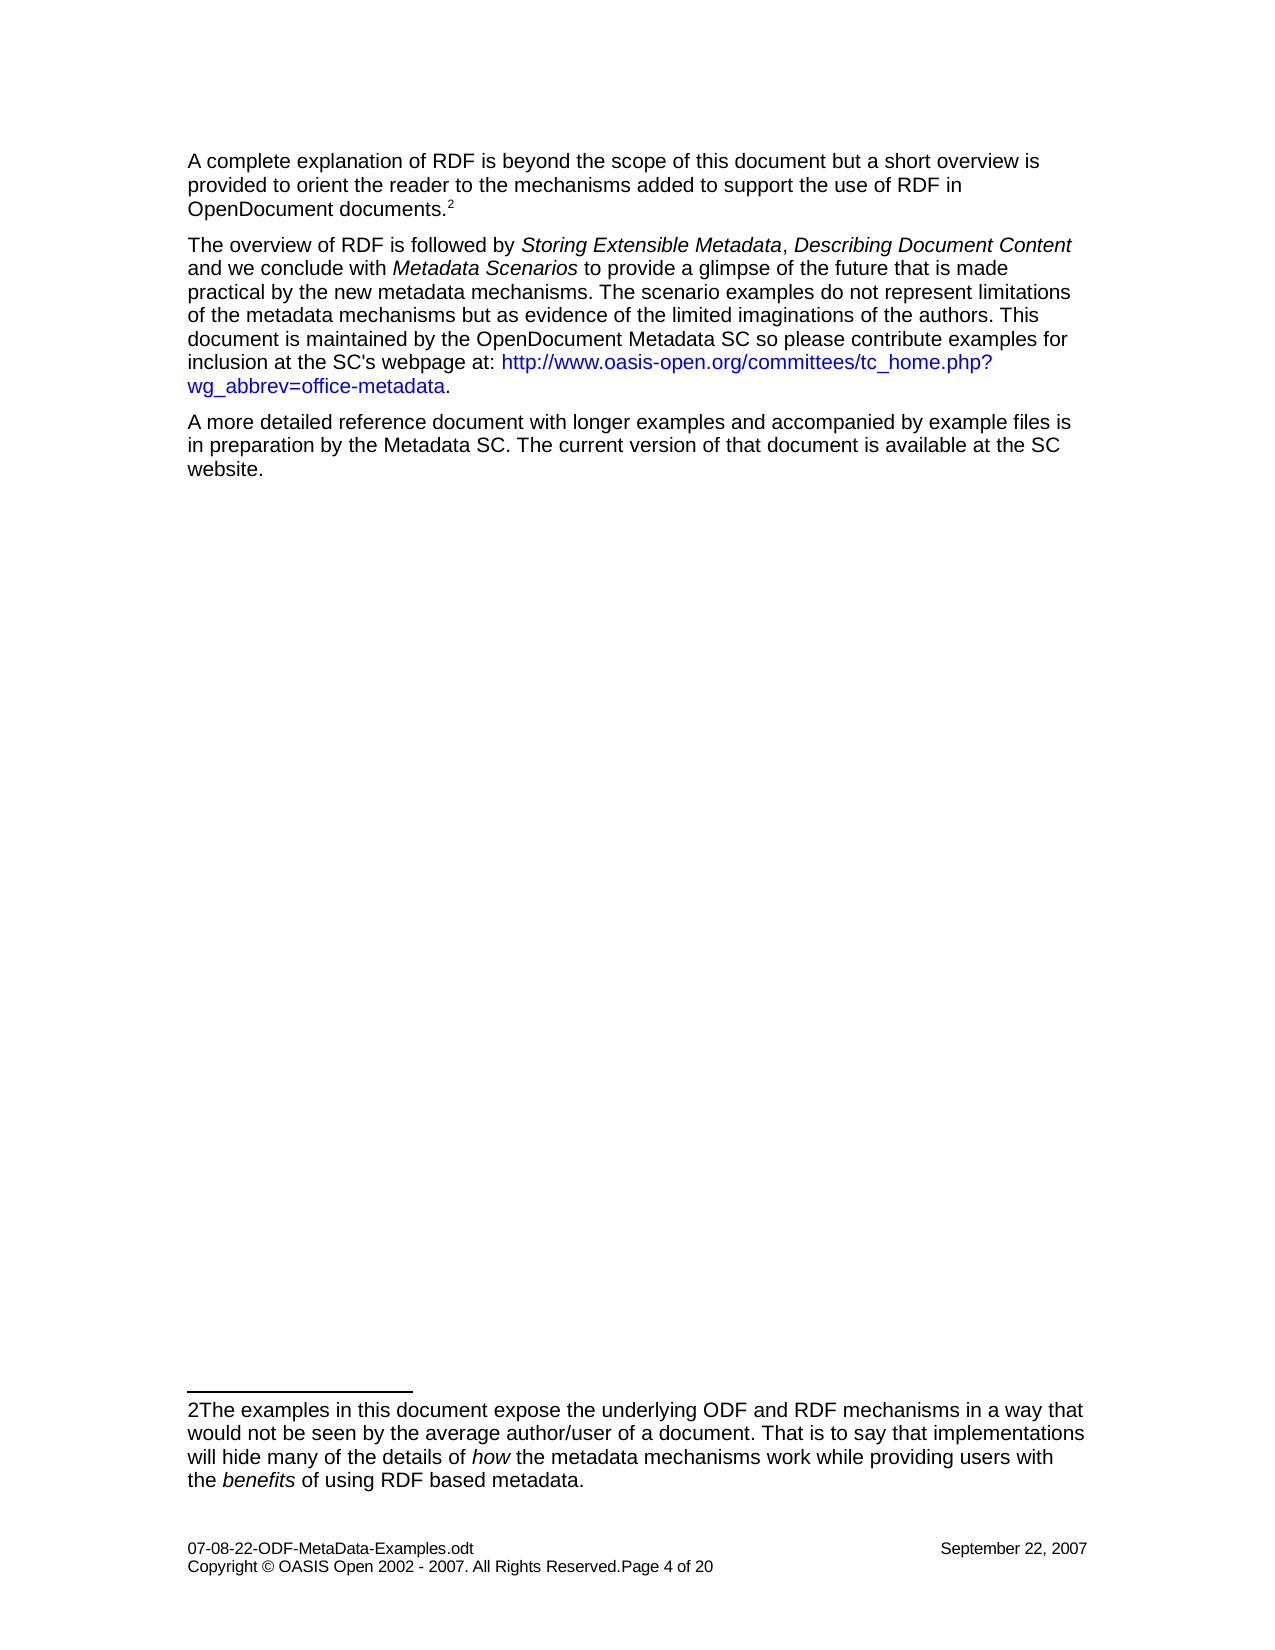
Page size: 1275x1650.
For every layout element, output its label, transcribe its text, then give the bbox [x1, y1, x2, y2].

text A more detailed reference document with longer examples and accompanied by example files is in preparation by the Metadata SC. The current version of that document is available at the SC website. [187, 410, 1088, 481]
text A complete explanation of RDF is beyond the scope of this document but a short overview is provided to orient the reader to the mechanisms added to support the use of RDF in OpenDocument documents. [187, 150, 1088, 221]
text The overview of RDF is followed by Storing Extensible Metadata, Describing Document Content and we conclude with Metadata Scenarios to provide a glimpse of the future that is made practical by the new metadata mechanisms. The scenario examples do not represent limitations of the metadata mechanisms but as evidence of the limited imaginations of the authors. This document is maintained by the OpenDocument Metadata SC so please contribute examples for inclusion at the SC's webpage at: http://www.oasis-open.org/committees/tc_home.php?wg_abbrev=office-metadata. [187, 233, 1088, 398]
text The examples in this document expose the underlying ODF and RDF mechanisms in a way that would not be seen by the average author/user of a document. That is to say that implementations will hide many of the details of how the metadata mechanisms work while providing users with the benefits of using RDF based metadata. [187, 1398, 1088, 1492]
